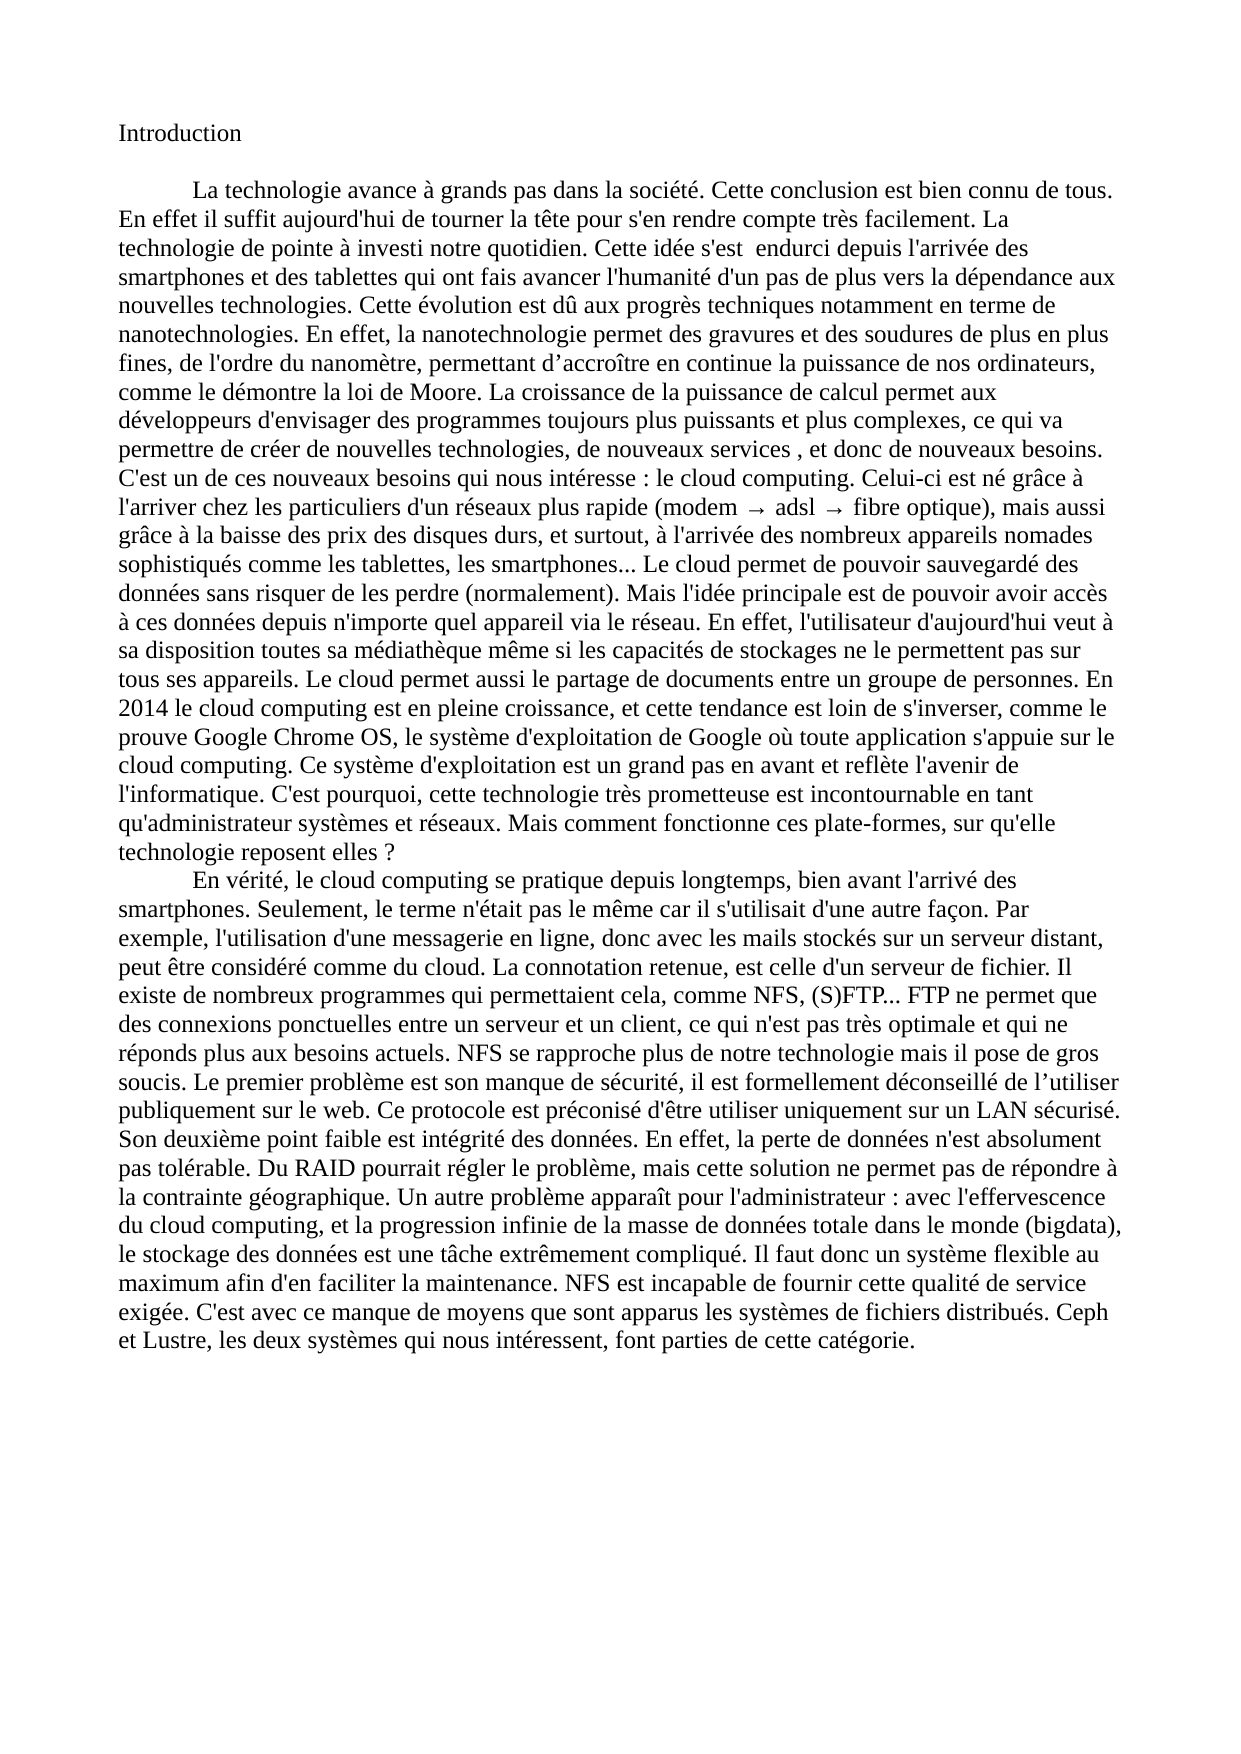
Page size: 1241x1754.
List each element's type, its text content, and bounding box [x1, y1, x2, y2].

text En vérité, le cloud computing se pratique depuis longtemps, bien avant l'arrivé des smartphones. Seulement, le terme n'était pas le même car il s'utilisait d'une autre façon. Par exemple, l'utilisation d'une messagerie en ligne, donc avec les mails stockés sur un serveur distant, peut être considéré comme du cloud. La connotation retenue, est celle d'un serveur de fichier. Il existe de nombreux programmes qui permettaient cela, comme NFS, (S)FTP... FTP ne permet que des connexions ponctuelles entre un serveur et un client, ce qui n'est pas très optimale et qui ne réponds plus aux besoins actuels. NFS se rapproche plus de notre technologie mais il pose de gros soucis. Le premier problème est son manque de sécurité, il est formellement déconseillé de l’utiliser publiquement sur le web. Ce protocole est préconisé d'être utiliser uniquement sur un LAN sécurisé. Son deuxième point faible est intégrité des données. En effet, la perte de données n'est absolument pas tolérable. Du RAID pourrait régler le problème, mais cette solution ne permet pas de répondre à la contrainte géographique. Un autre problème apparaît pour l'administrateur : avec l'effervescence du cloud computing, et la progression infinie de la masse de données totale dans le monde (bigdata), le stockage des données est une tâche extrêmement compliqué. Il faut donc un système flexible au maximum afin d'en faciliter la maintenance. NFS est incapable de fournir cette qualité de service exigée. C'est avec ce manque de moyens que sont apparus les systèmes de fichiers distribués. Ceph et Lustre, les deux systèmes qui nous intéressent, font parties de cette catégorie. [118, 866, 1122, 1354]
text La technologie avance à grands pas dans la société. Cette conclusion est bien connu de tous. En effet il suffit aujourd'hui de tourner la tête pour s'en rendre compte très facilement. La technologie de pointe à investi notre quotidien. Cette idée s'est endurci depuis l'arrivée des smartphones et des tablettes qui ont fais avancer l'humanité d'un pas de plus vers la dépendance aux nouvelles technologies. Cette évolution est dû aux progrès techniques notamment en terme de nanotechnologies. En effet, la nanotechnologie permet des gravures et des soudures de plus en plus fines, de l'ordre du nanomètre, permettant d’accroître en continue la puissance de nos ordinateurs, comme le démontre la loi de Moore. La croissance de la puissance de calcul permet aux développeurs d'envisager des programmes toujours plus puissants et plus complexes, ce qui va permettre de créer de nouvelles technologies, de nouveaux services , et donc de nouveaux besoins. C'est un de ces nouveaux besoins qui nous intéresse : le cloud computing. Celui-ci est né grâce à l'arriver chez les particuliers d'un réseaux plus rapide (modem → adsl → fibre optique), mais aussi grâce à la baisse des prix des disques durs, et surtout, à l'arrivée des nombreux appareils nomades sophistiqués comme les tablettes, les smartphones... Le cloud permet de pouvoir sauvegardé des données sans risquer de les perdre (normalement). Mais l'idée principale est de pouvoir avoir accès à ces données depuis n'importe quel appareil via le réseau. En effet, l'utilisateur d'aujourd'hui veut à sa disposition toutes sa médiathèque même si les capacités de stockages ne le permettent pas sur tous ses appareils. Le cloud permet aussi le partage de documents entre un groupe de personnes. En 2014 le cloud computing est en pleine croissance, et cette tendance est loin de s'inverser, comme le prouve Google Chrome OS, le système d'exploitation de Google où toute application s'appuie sur le cloud computing. Ce système d'exploitation est un grand pas en avant et reflète l'avenir de l'informatique. C'est pourquoi, cette technologie très prometteuse est incontournable en tant qu'administrateur systèmes et réseaux. Mais comment fonctionne ces plate-formes, sur qu'elle technologie reposent elles ? [118, 176, 1122, 866]
text Introduction [118, 118, 1122, 147]
